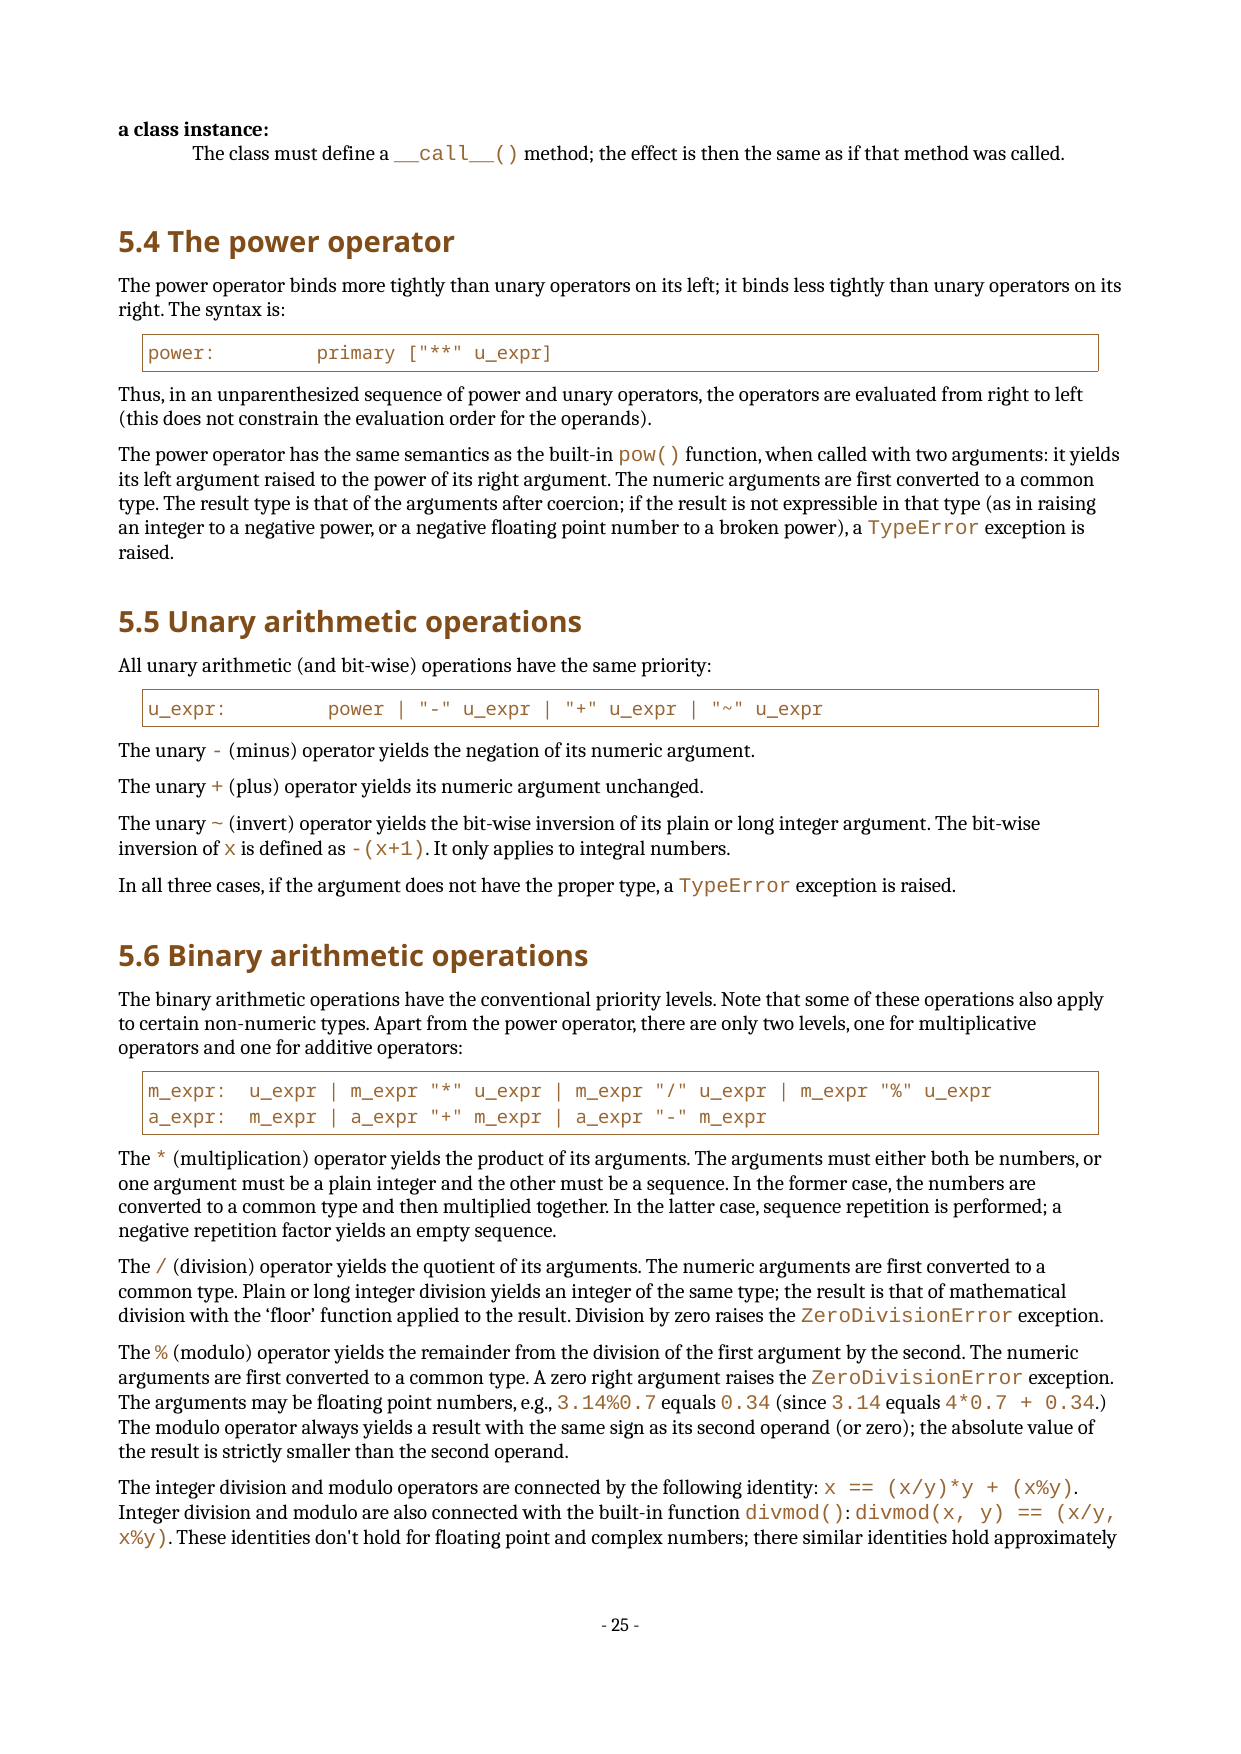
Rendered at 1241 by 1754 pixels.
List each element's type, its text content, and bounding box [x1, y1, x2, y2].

text The power operator binds more tightly than unary operators on its left; it binds less tightly than unary operators on its right. The syntax is: [118, 274, 1122, 322]
text The integer division and modulo operators are connected by the following identity: x == (x/y)*y + (x%y). Integer division and modulo are also connected with the built-in function divmod(): divmod(x, y) == (x/y, x%y). These identities don't hold for floating point and complex numbers; there similar identities hold approximately [118, 1475, 1122, 1550]
subtitle 5.4 The power operator [118, 222, 1122, 261]
subtitle 5.6 Binary arithmetic operations [118, 936, 1122, 975]
text The power operator has the same semantics as the built-in pow() function, when called with two arguments: it yields its left argument raised to the power of its right argument. The numeric arguments are first converted to a common type. The result type is that of the arguments after coercion; if the result is not expressible in that type (as in raising an integer to a negative power, or a negative floating point number to a broken power), a TypeError exception is raised. [118, 442, 1122, 564]
text The unary + (plus) operator yields its numeric argument unchanged. [118, 775, 1122, 800]
text Thus, in an unparenthesized sequence of power and unary operators, the operators are evaluated from right to left (this does not constrain the evaluation order for the operands). [118, 383, 1122, 431]
text The / (division) operator yields the quotient of its arguments. The numeric arguments are first converted to a common type. Plain or long integer division yields an integer of the same type; the result is that of mathematical division with the ‘floor’ function applied to the result. Division by zero raises the ZeroDivisionError exception. [118, 1255, 1122, 1329]
text The % (modulo) operator yields the remainder from the division of the first argument by the second. The numeric arguments are first converted to a common type. A zero right argument raises the ZeroDivisionError exception. The arguments may be floating point numbers, e.g., 3.14%0.7 equals 0.34 (since 3.14 equals 4*0.7 + 0.34.) The modulo operator always yields a result with the same sign as its second operand (or zero); the absolute value of the result is strictly smaller than the second operand. [118, 1341, 1122, 1463]
text The binary arithmetic operations have the conventional priority levels. Note that some of these operations also apply to certain non-numeric types. Apart from the power operator, there are only two levels, one for multiplicative operators and one for additive operators: [118, 988, 1122, 1059]
text The unary ~ (invert) operator yields the bit-wise inversion of its plain or long integer argument. The bit-wise inversion of x is defined as -(x+1). It only applies to integral numbers. [118, 812, 1122, 862]
text All unary arithmetic (and bit-wise) operations have the same priority: [118, 653, 1122, 677]
text The unary - (minus) operator yields the negation of its numeric argument. [118, 738, 1122, 763]
subtitle a class instance: [118, 118, 1122, 142]
subtitle 5.5 Unary arithmetic operations [118, 601, 1122, 641]
text u_expr: power | "-" u_expr | "+" u_expr | "~" u_expr [143, 690, 1098, 726]
list The class must define a __call__() method; the effect is then the same as if that method was called. [192, 142, 1122, 167]
text In all three cases, if the argument does not have the proper type, a TypeError exception is raised. [118, 874, 1122, 899]
text power: primary ["**" u_expr] [143, 335, 1098, 371]
text a_expr: m_expr | a_expr "+" m_expr | a_expr "-" m_expr [143, 1097, 1098, 1134]
text m_expr: u_expr | m_expr "*" u_expr | m_expr "/" u_expr | m_expr "%" u_expr [143, 1072, 1098, 1097]
text The * (multiplication) operator yields the product of its arguments. The arguments must either both be numbers, or one argument must be a plain integer and the other must be a sequence. In the former case, the numbers are converted to a common type and then multiplied together. In the latter case, sequence repetition is performed; a negative repetition factor yields an empty sequence. [118, 1146, 1122, 1243]
